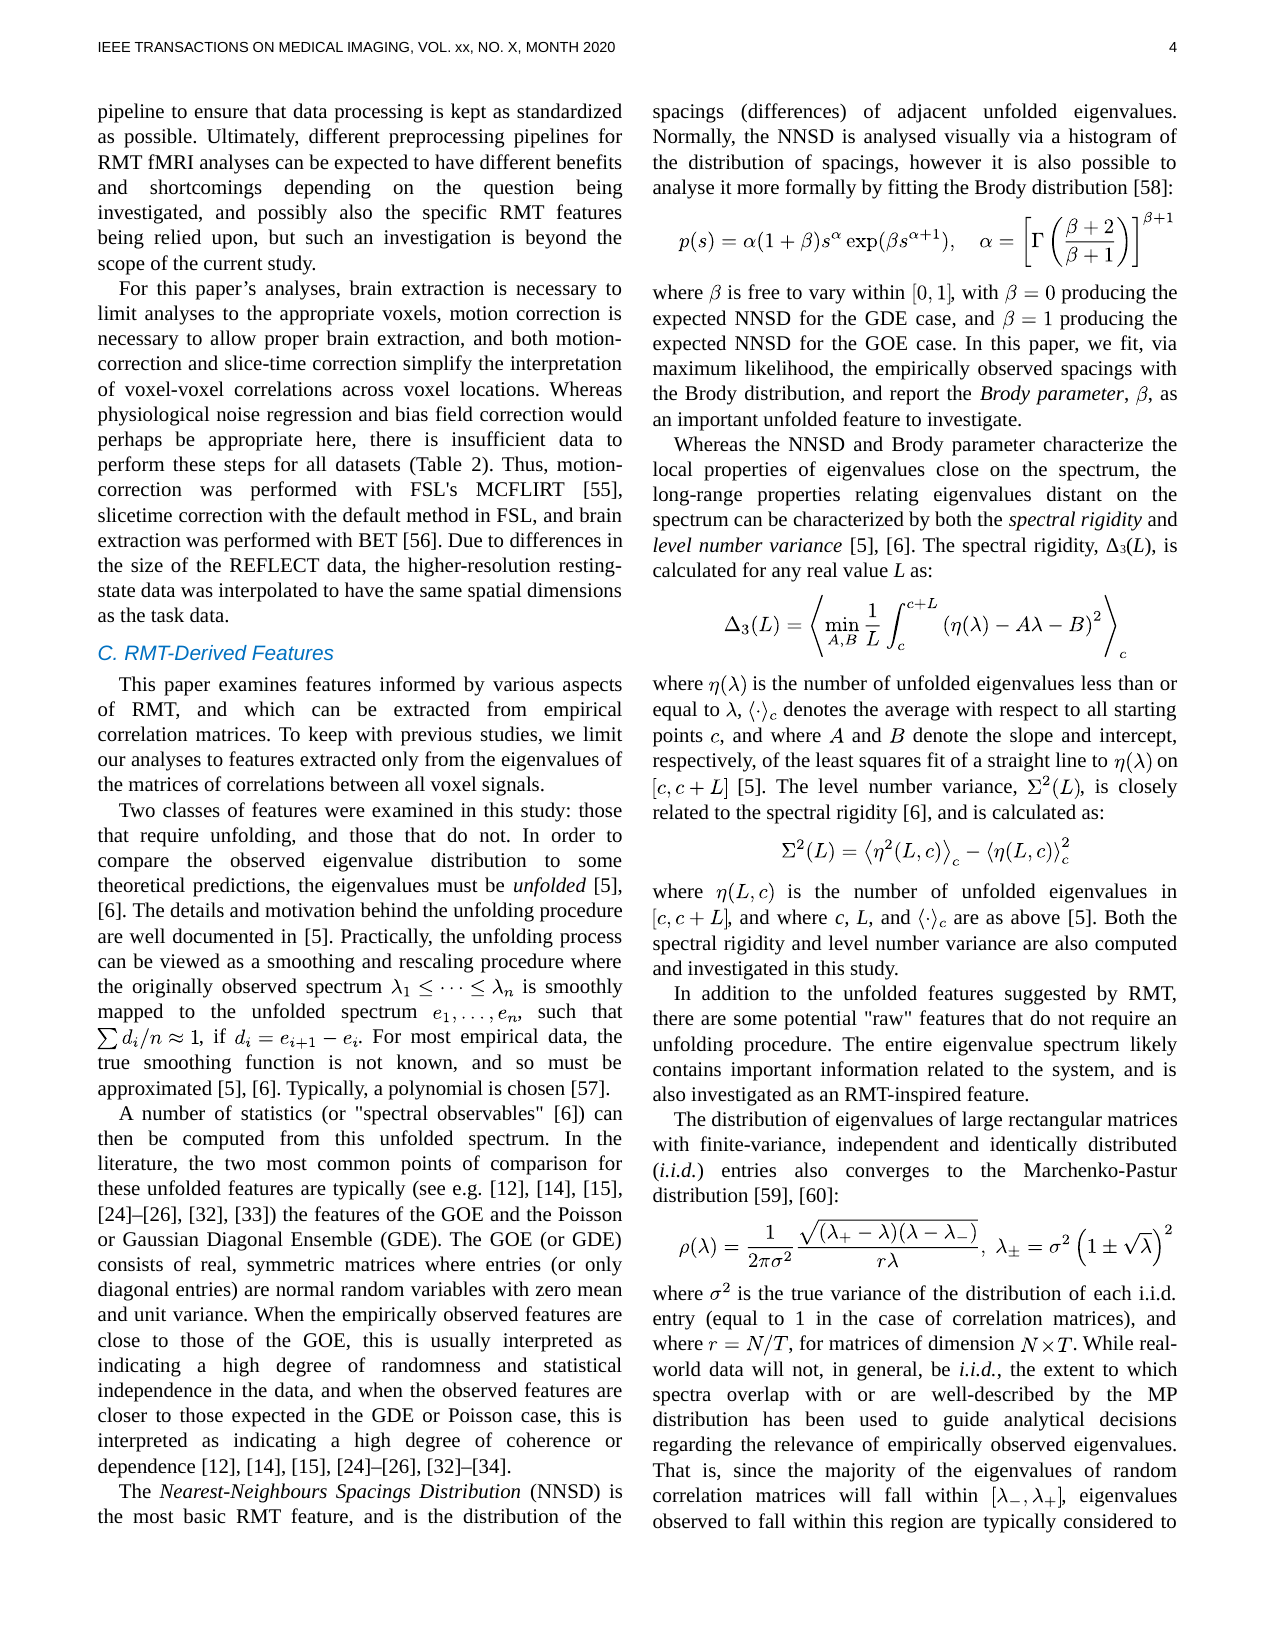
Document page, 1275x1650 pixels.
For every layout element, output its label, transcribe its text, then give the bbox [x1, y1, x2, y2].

text where is free to vary within , with producing the expected NNSD for the GDE case, and producing the expected NNSD for the GOE case. In this paper, we fit, via maximum likelihood, the empirically observed spacings with the Brody distribution, and report the Brody parameter, , as an important unfolded feature to investigate. [652, 280, 1178, 431]
text pipeline to ensure that data processing is kept as standardized as possible. Ultimately, different preprocessing pipelines for RMT fMRI analyses can be expected to have different benefits and shortcomings depending on the question being investigated, and possibly also the specific RMT features being relied upon, but such an investigation is beyond the scope of the current study. [97, 99, 623, 274]
text The distribution of eigenvalues of large rectangular matrices with finite-variance, independent and identically distributed (i.i.d.) entries also converges to the Marchenko-Pastur distribution [59], [60]: [652, 1107, 1178, 1207]
text where is the true variance of the distribution of each i.i.d. entry (equal to 1 in the case of correlation matrices), and where , for matrices of dimension . While real-world data will not, in general, be i.i.d., the extent to which spectra overlap with or are well-described by the MP distribution has been used to guide analytical decisions regarding the relevance of empirically observed eigenvalues. That is, since the majority of the eigenvalues of random correlation matrices will fall within , eigenvalues observed to fall within this region are typically considered to [652, 1280, 1178, 1533]
text Whereas the NNSD and Brody parameter characterize the local properties of eigenvalues close on the spectrum, the long-range properties relating eigenvalues distant on the spectrum can be characterized by both the spectral rigidity and level number variance [5], [6]. The spectral rigidity, Δ3(L), is calculated for any real value L as: [652, 432, 1178, 582]
text This paper examines features informed by various aspects of RMT, and which can be extracted from empirical correlation matrices. To keep with previous studies, we limit our analyses to features extracted only from the eigenvalues of the matrices of correlations between all voxel signals. [97, 671, 623, 796]
text where is the number of unfolded eigenvalues less than or equal to , denotes the average with respect to all starting points , and where and denote the slope and intercept, respectively, of the least squares fit of a straight line to on [5]. The level number variance, , is closely related to the spectral rigidity [6], and is calculated as: [652, 671, 1178, 824]
text where is the number of unfolded eigenvalues in , and where c, L, and are as above [5]. Both the spectral rigidity and level number variance are also computed and investigated in this study. [652, 879, 1178, 980]
subtitle C. RMT-Derived Features [97, 641, 623, 665]
text A number of statistics (or "spectral observables" [6]) can then be computed from this unfolded spectrum. In the literature, the two most common points of comparison for these unfolded features are typically (see e.g. [12], [14], [15], [24]–[26], [32], [33]) the features of the GOE and the Poisson or Gaussian Diagonal Ensemble (GDE). The GOE (or GDE) consists of real, symmetric matrices where entries (or only diagonal entries) are normal random variables with zero mean and unit variance. When the empirically observed features are close to those of the GOE, this is usually interpreted as indicating a high degree of randomness and statistical independence in the data, and when the observed features are closer to those expected in the GDE or Poisson case, this is interpreted as indicating a high degree of coherence or dependence [12], [14], [15], [24]–[26], [32]–[34]. [97, 1101, 623, 1478]
text In addition to the unfolded features suggested by RMT, there are some potential "raw" features that do not require an unfolding procedure. The entire eigenvalue spectrum likely contains important information related to the system, and is also investigated as an RMT-inspired feature. [652, 981, 1178, 1106]
text spacings (differences) of adjacent unfolded eigenvalues. Normally, the NNSD is analysed visually via a histogram of the distribution of spacings, however it is also possible to analyse it more formally by fitting the Brody distribution [58]: [652, 99, 1178, 199]
text Two classes of features were examined in this study: those that require unfolding, and those that do not. In order to compare the observed eigenvalue distribution to some theoretical predictions, the eigenvalues must be unfolded [5], [6]. The details and motivation behind the unfolding procedure are well documented in [5]. Practically, the unfolding process can be viewed as a smoothing and rescaling procedure where the originally observed spectrum is smoothly mapped to the unfolded spectrum , such that , if . For most empirical data, the true smoothing function is not known, and so must be approximated [5], [6]. Typically, a polynomial is chosen [57]. [97, 797, 623, 1099]
text For this paper’s analyses, brain extraction is necessary to limit analyses to the appropriate voxels, motion correction is necessary to allow proper brain extraction, and both motion-correction and slice-time correction simplify the interpretation of voxel-voxel correlations across voxel locations. Whereas physiological noise regression and bias field correction would perhaps be appropriate here, there is insufficient data to perform these steps for all datasets (Table 2). Thus, motion-correction was performed with FSL's MCFLIRT [55], slicetime correction with the default method in FSL, and brain extraction was performed with BET [56]. Due to differences in the size of the REFLECT data, the higher-resolution resting-state data was interpolated to have the same spatial dimensions as the task data. [97, 276, 623, 627]
text The Nearest-Neighbours Spacings Distribution (NNSD) is the most basic RMT feature, and is the distribution of the [97, 1479, 623, 1528]
